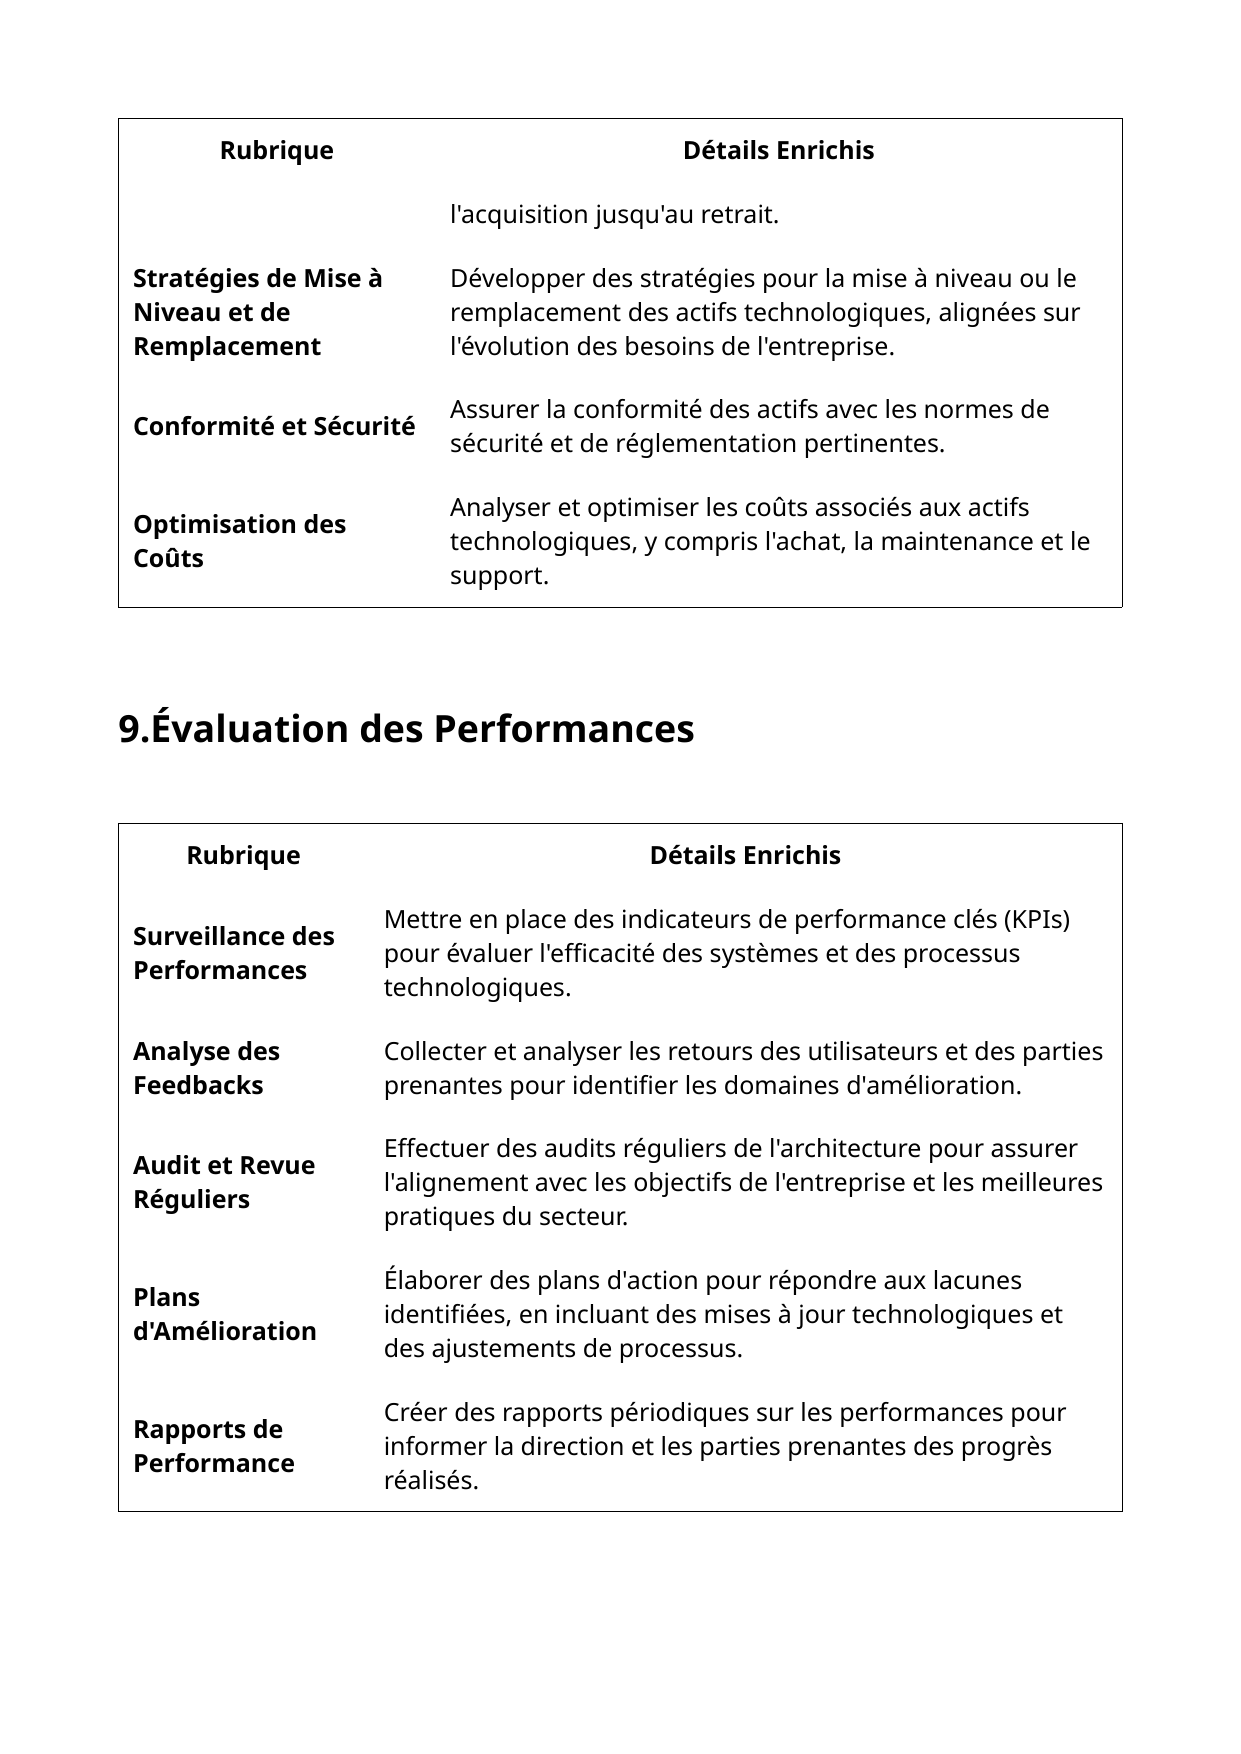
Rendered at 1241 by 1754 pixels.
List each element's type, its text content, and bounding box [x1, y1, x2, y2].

table_header Rubrique [119, 824, 369, 887]
table_header Détails Enrichis [369, 824, 1122, 887]
table_cell Analyse des Feedbacks [119, 1019, 369, 1116]
table_cell l'acquisition jusqu'au retrait. [435, 182, 1122, 246]
table_cell Créer des rapports périodiques sur les performances pour informer la direction et les parties prenantes des progrès réalisés. [369, 1380, 1122, 1511]
table_cell Analyser et optimiser les coûts associés aux actifs technologiques, y compris l'achat, la maintenance et le support. [435, 475, 1122, 607]
table_cell Stratégies de Mise à Niveau et de Remplacement [119, 246, 435, 377]
table_cell Élaborer des plans d'action pour répondre aux lacunes identifiées, en incluant des mises à jour technologiques et des ajustements de processus. [369, 1248, 1122, 1380]
table_cell Rapports de Performance [119, 1380, 369, 1511]
table_cell Effectuer des audits réguliers de l'architecture pour assurer l'alignement avec les objectifs de l'entreprise et les meilleures pratiques du secteur. [369, 1116, 1122, 1248]
table_cell Conformité et Sécurité [119, 377, 435, 475]
table_cell Optimisation des Coûts [119, 475, 435, 607]
table_cell Mettre en place des indicateurs de performance clés (KPIs) pour évaluer l'efficacité des systèmes et des processus technologiques. [369, 887, 1122, 1018]
table_header Rubrique [119, 119, 435, 182]
table_cell Collecter et analyser les retours des utilisateurs et des parties prenantes pour identifier les domaines d'amélioration. [369, 1019, 1122, 1116]
table_cell Surveillance des Performances [119, 887, 369, 1018]
table_cell Audit et Revue Réguliers [119, 1116, 369, 1248]
table_cell Développer des stratégies pour la mise à niveau ou le remplacement des actifs technologiques, alignées sur l'évolution des besoins de l'entreprise. [435, 246, 1122, 377]
table_header Détails Enrichis [435, 119, 1122, 182]
text 9.Évaluation des Performances [118, 702, 1122, 753]
table_cell [119, 182, 435, 246]
table_cell Assurer la conformité des actifs avec les normes de sécurité et de réglementation pertinentes. [435, 377, 1122, 475]
table_cell Plans d'Amélioration [119, 1248, 369, 1380]
